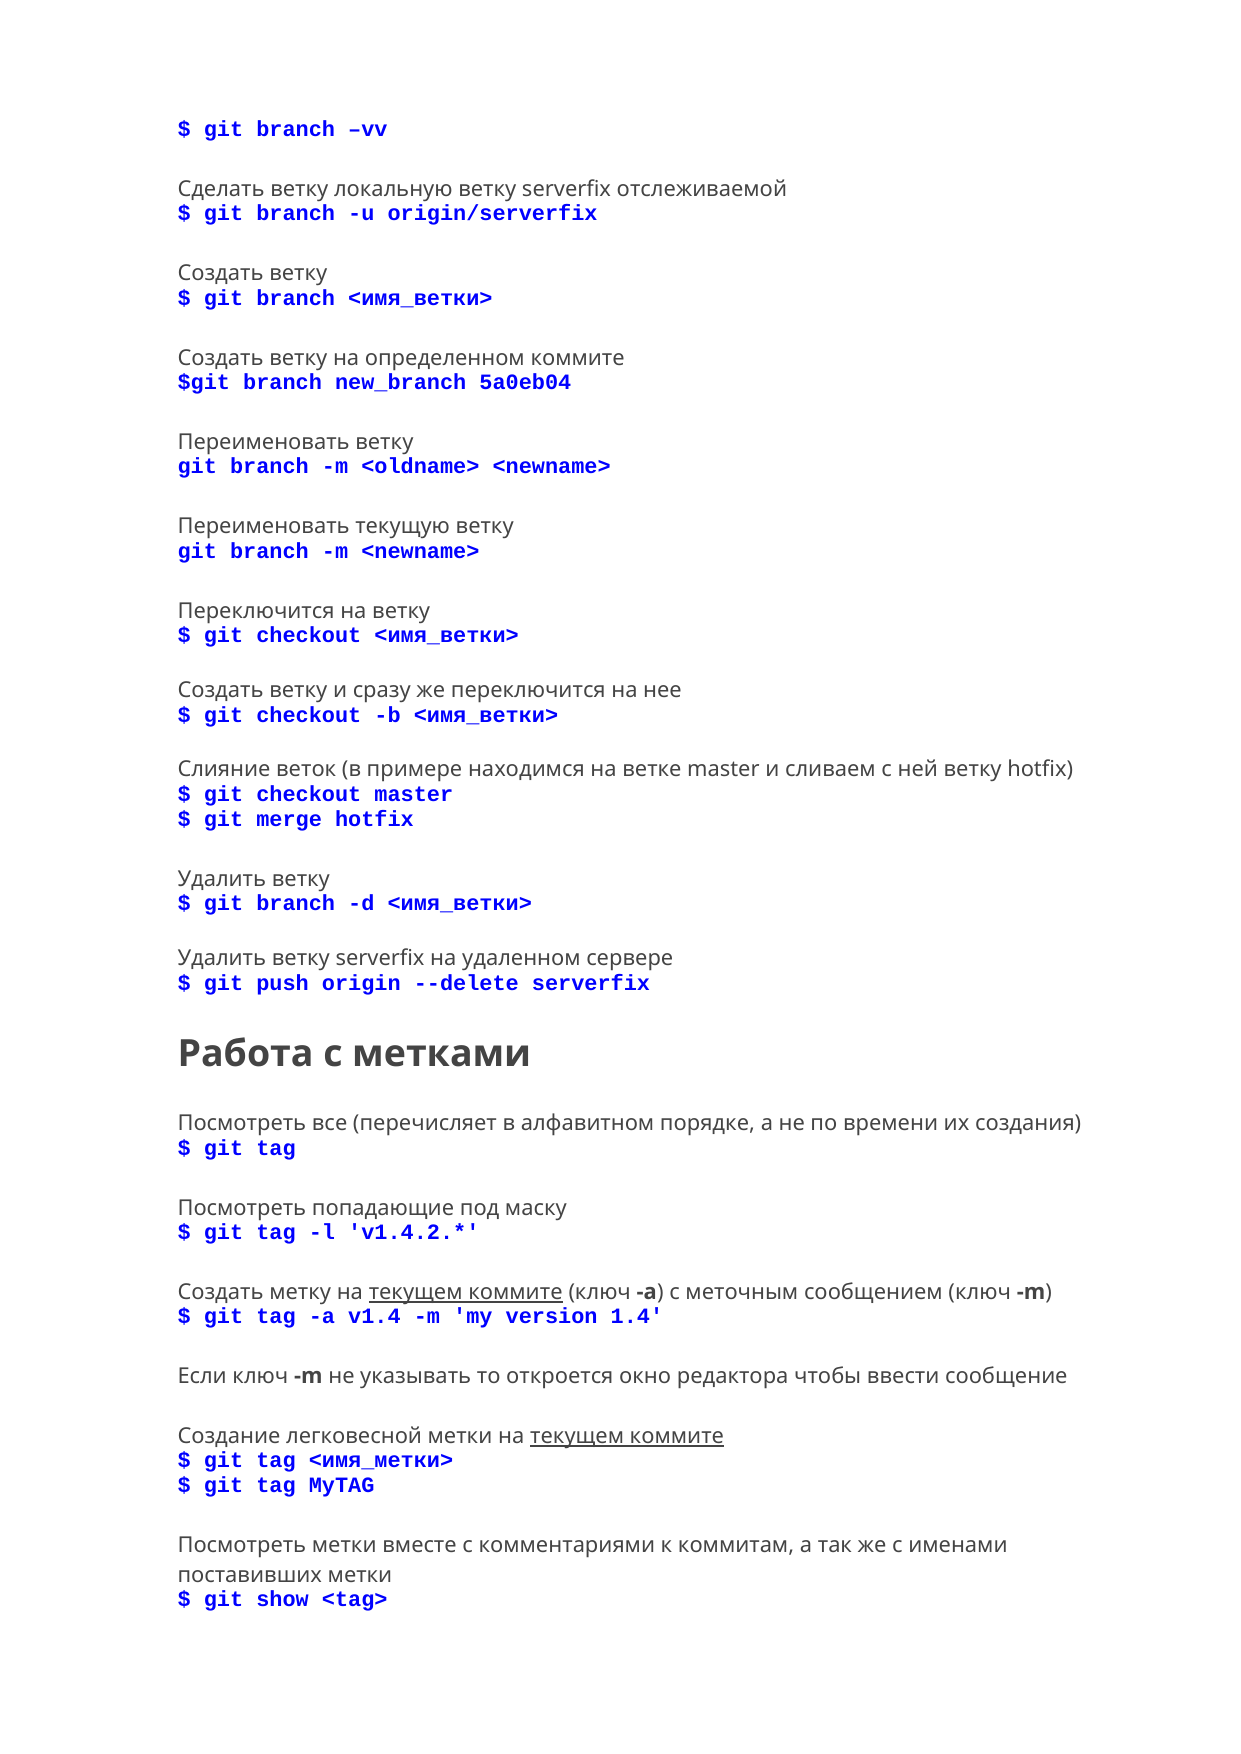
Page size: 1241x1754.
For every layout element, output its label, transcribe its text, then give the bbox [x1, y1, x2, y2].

text $ git branch –vv Сделать ветку локальную ветку serverfix отслеживаемой $ git branch -u origin/serverfix Создать ветку $ git branch <имя_ветки> Создать ветку на определенном коммите $git branch new_branch 5a0eb04 Переименовать ветку git branch -m <oldname> <newname> Переименовать текущую ветку git branch -m <newname> Переключится на ветку $ git checkout <имя_ветки> Создать ветку и сразу же переключится на нее $ git checkout -b <имя_ветки> Слияние веток (в примере находимся на ветке master и сливаем с ней ветку hotfix) $ git checkout master $ git merge hotfix Удалить ветку $ git branch -d <имя_ветки> Удалить ветку serverfix на удаленном сервере $ git push origin --delete serverfix Работа с метками Посмотреть все (перечисляет в алфавитном порядке, а не по времени их создания) $ git tag Посмотреть попадающие под маску $ git tag -l 'v1.4.2.*' Создать метку на текущем коммите (ключ -а) с меточным сообщением (ключ -m) $ git tag -a v1.4 -m 'my version 1.4' Если ключ -m не указывать то откроется окно редактора чтобы ввести сообщение Создание легковесной метки на текущем коммите $ git tag <имя_метки> $ git tag MyTAG Посмотреть метки вместе с комментариями к коммитам, а так же с именами поставивших метки $ git show <tag> [177, 118, 1152, 1613]
